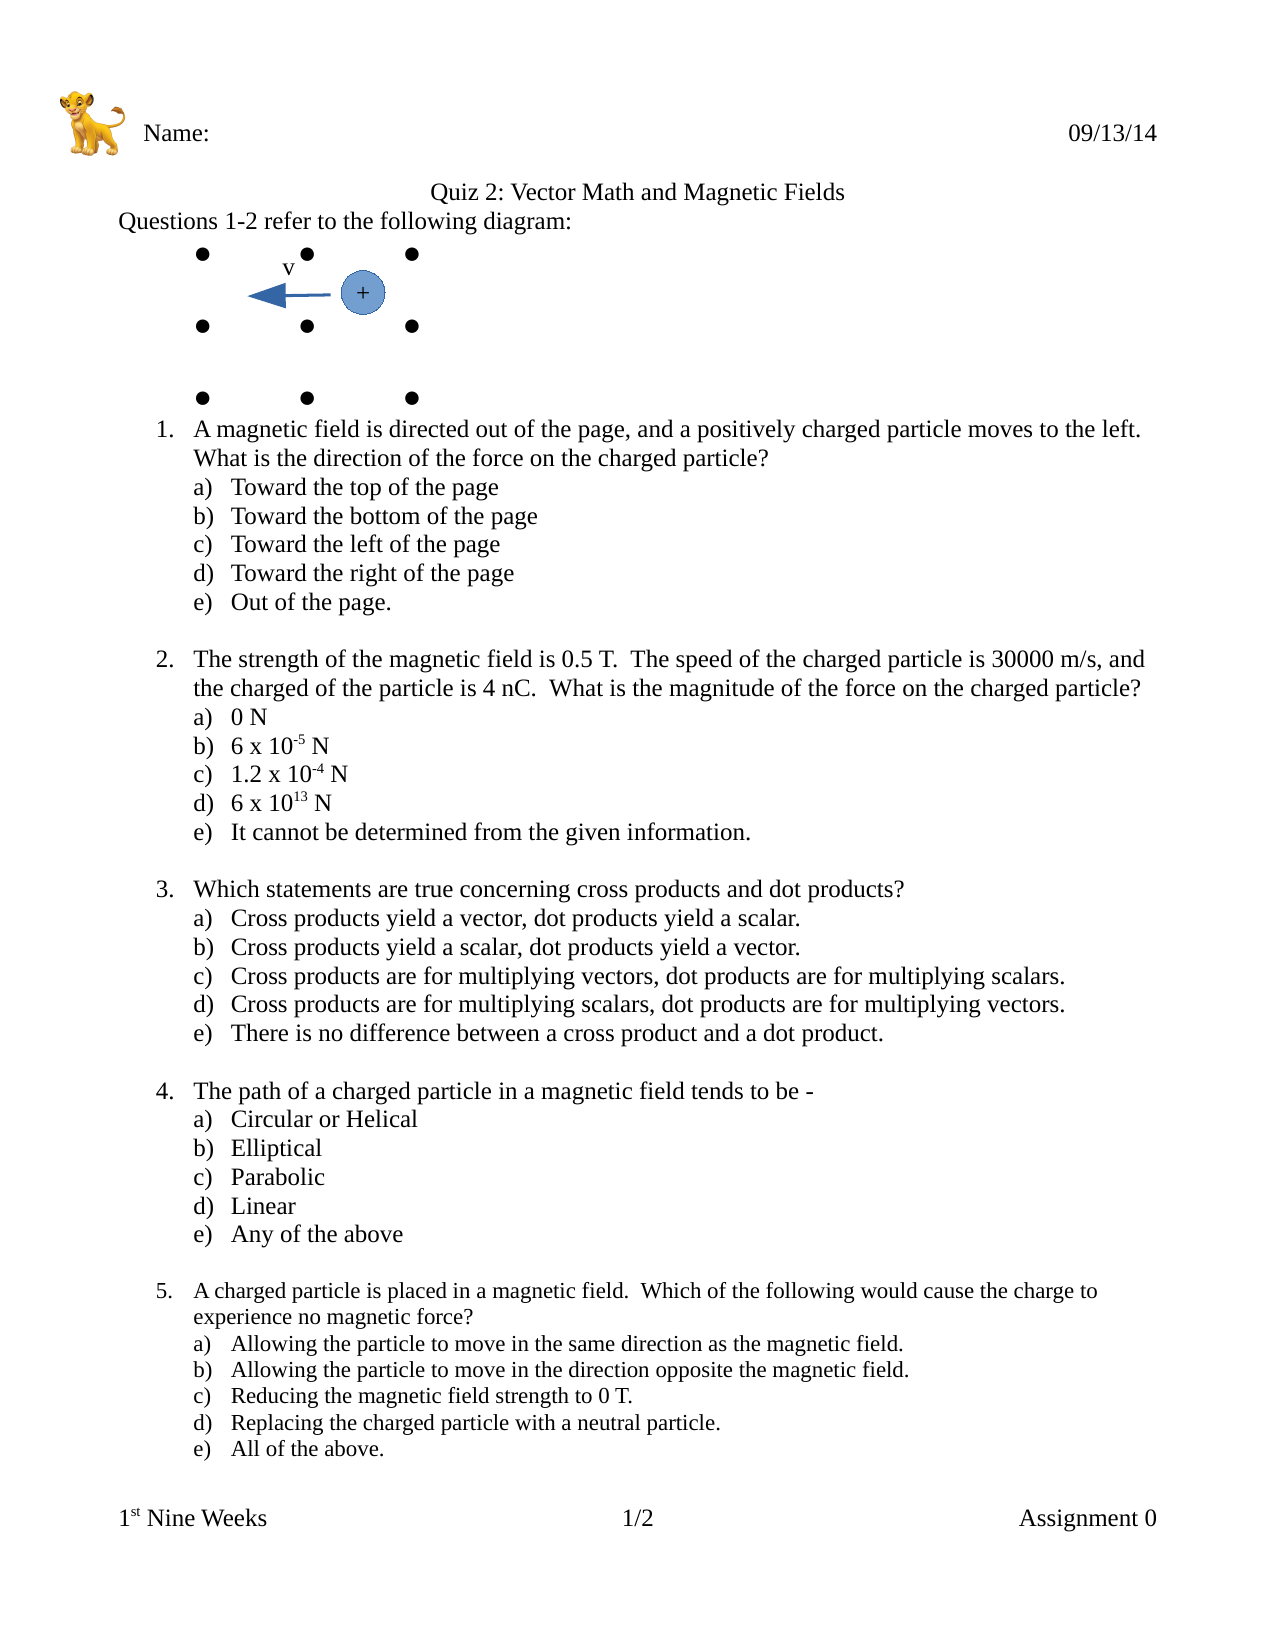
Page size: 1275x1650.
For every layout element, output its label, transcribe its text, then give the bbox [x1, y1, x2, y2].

list Toward the top of the page [193, 472, 1157, 501]
list Linear [193, 1191, 1157, 1219]
list Circular or Helical [193, 1104, 1157, 1133]
list The strength of the magnetic field is 0.5 T. The speed of the charged particle is 30000 m/s, and the charged of the particle is 4 nC. What is the magnitude of the force on the charged particle? [156, 644, 1157, 702]
list ● ● ● [156, 378, 1157, 414]
text Questions 1-2 refer to the following diagram: [118, 206, 1157, 235]
list Cross products are for multiplying vectors, dot products are for multiplying scalars. [193, 961, 1157, 989]
list A magnetic field is directed out of the page, and a positively charged particle moves to the left. What is the direction of the force on the charged particle? [156, 414, 1157, 472]
list 1.2 x 10-4 N [193, 759, 1157, 788]
list Cross products are for multiplying scalars, dot products are for multiplying vectors. [193, 989, 1157, 1018]
list A charged particle is placed in a magnetic field. Which of the following would cause the charge to experience no magnetic force? [156, 1277, 1157, 1330]
list It cannot be determined from the given information. [193, 817, 1157, 846]
list ● ● ● [156, 235, 1157, 271]
list Toward the bottom of the page [193, 501, 1157, 529]
list Replacing the charged particle with a neutral particle. [193, 1409, 1157, 1435]
list All of the above. [193, 1435, 1157, 1461]
list 6 x 10-5 N [193, 731, 1157, 759]
list 0 N [193, 702, 1157, 731]
picture [48, 81, 136, 156]
list Allowing the particle to move in the direction opposite the magnetic field. [193, 1356, 1157, 1382]
list Any of the above [193, 1219, 1157, 1248]
list 6 x 1013 N [193, 788, 1157, 817]
list Toward the right of the page [193, 558, 1157, 587]
list Cross products yield a vector, dot products yield a scalar. [193, 903, 1157, 932]
list Cross products yield a scalar, dot products yield a vector. [193, 932, 1157, 961]
text Quiz 2: Vector Math and Magnetic Fields [118, 177, 1157, 206]
list Parabolic [193, 1162, 1157, 1191]
list The path of a charged particle in a magnetic field tends to be - [156, 1076, 1157, 1104]
list ● ● ● [156, 307, 1157, 343]
list Allowing the particle to move in the same direction as the magnetic field. [193, 1330, 1157, 1356]
list Elliptical [193, 1133, 1157, 1162]
list Reducing the magnetic field strength to 0 T. [193, 1382, 1157, 1409]
list Toward the left of the page [193, 529, 1157, 558]
list Which statements are true concerning cross products and dot products? [156, 874, 1157, 903]
list There is no difference between a cross product and a dot product. [193, 1018, 1157, 1047]
list Out of the page. [193, 587, 1157, 616]
